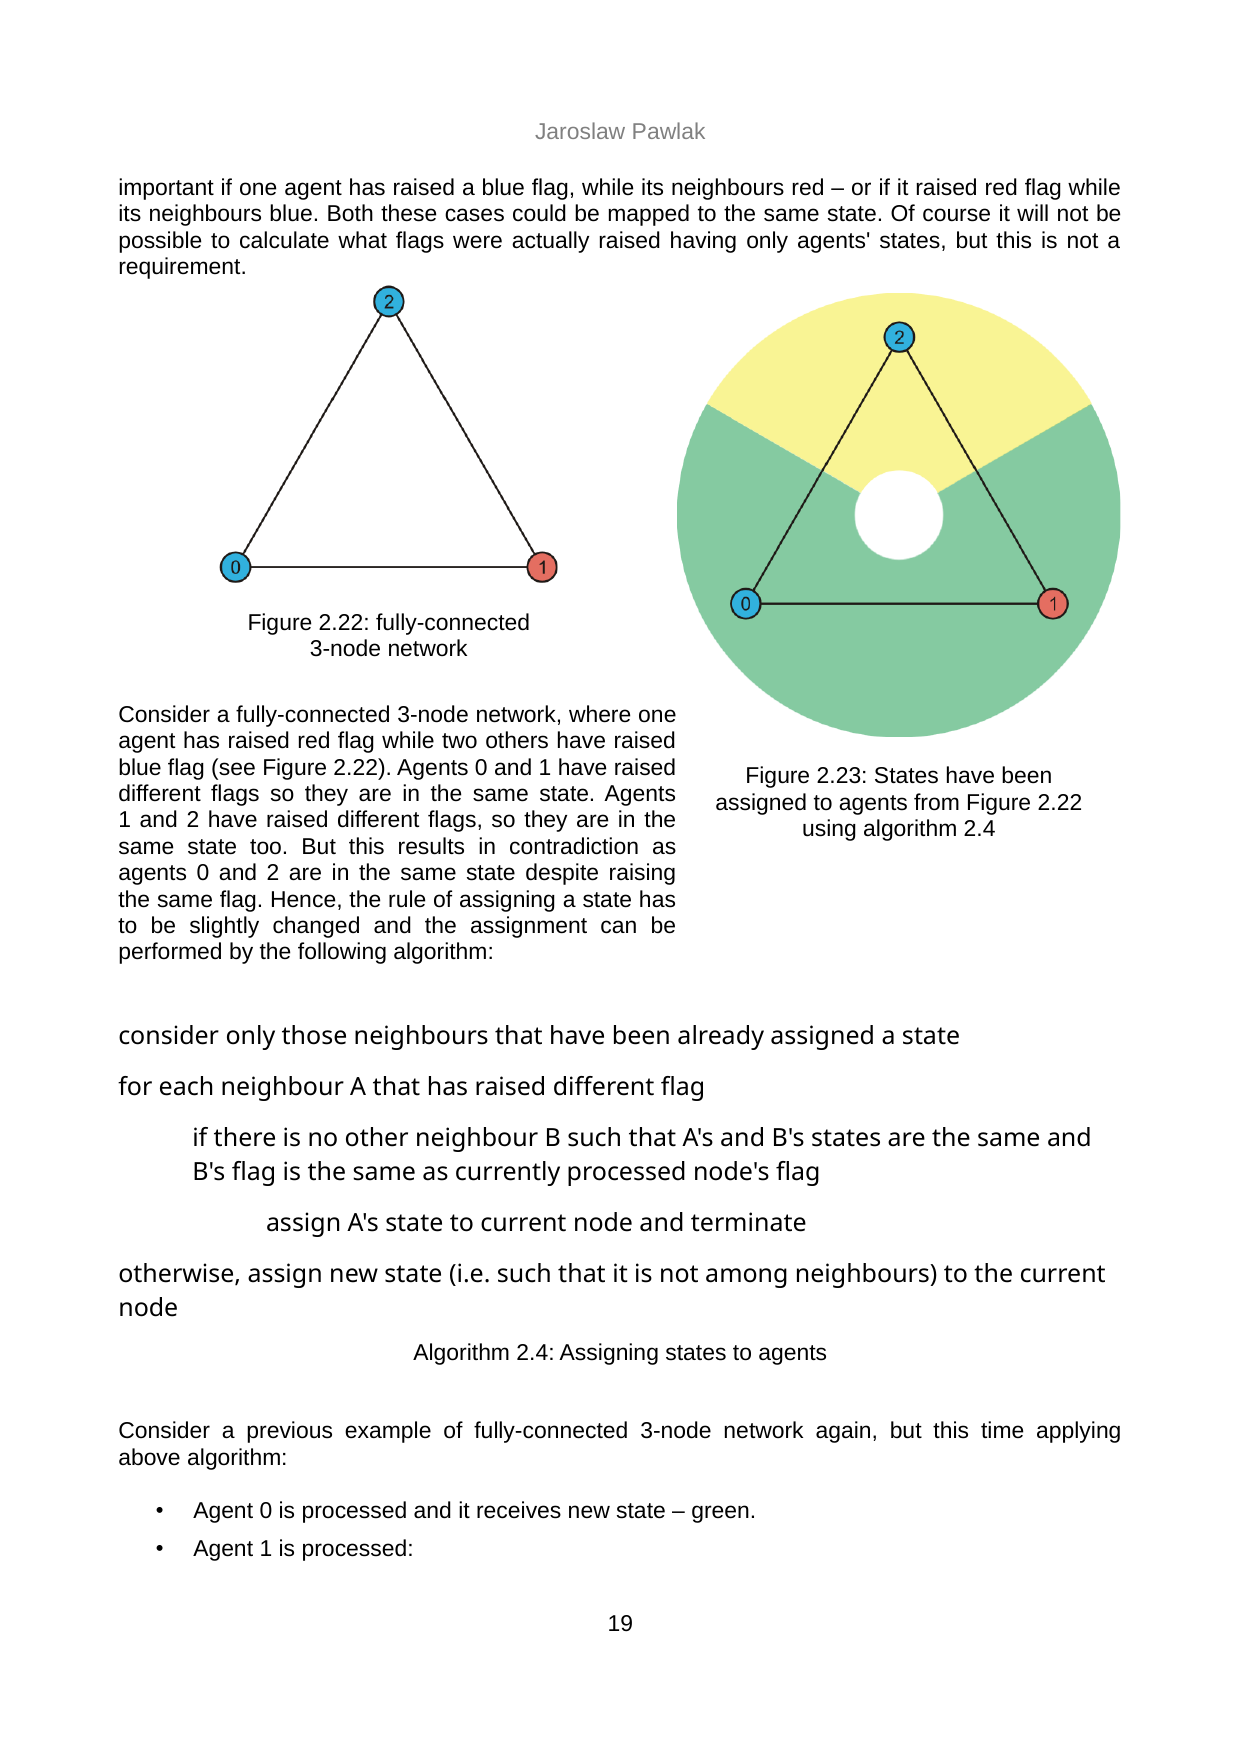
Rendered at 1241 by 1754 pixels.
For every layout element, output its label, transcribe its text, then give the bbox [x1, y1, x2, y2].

text otherwise, assign new state (i.e. such that it is not among neighbours) to the current node [118, 1256, 1122, 1324]
text important if one agent has raised a blue flag, while its neighbours red – or if it raised red flag while its neighbours blue. Both these cases could be mapped to the same state. Of course it will not be possible to calculate what flags were actually raised having only agents' states, but this is not a requirement. [118, 174, 1122, 279]
picture [219, 285, 558, 583]
text Figure 2.23: States have been assigned to agents from Figure 2.22 using algorithm 2.4 [677, 737, 1120, 921]
text assign A's state to current node and terminate [266, 1205, 1122, 1239]
text if there is no other neighbour B such that A's and B's states are the same and B's flag is the same as currently processed node's flag [192, 1119, 1122, 1188]
text Consider a previous example of fully-connected 3-node network again, but this time applying above algorithm: [118, 1417, 1122, 1470]
text Figure 2.22: fully-connected 3-node network [219, 583, 558, 661]
text consider only those neighbours that have been already assigned a state [118, 1017, 1122, 1051]
picture [677, 292, 1121, 737]
text Algorithm 2.4: Assigning states to agents [118, 1338, 1122, 1365]
text Consider a fully-connected 3-node network, where one agent has raised red flag while two others have raised blue flag (see Figure 2.22). Agents 0 and 1 have raised different flags so they are in the same state. Agents 1 and 2 have raised different flags, so they are in the same state too. But this results in contradiction as agents 0 and 2 are in the same state despite raising the same flag. Hence, the rule of assigning a state has to be slightly changed and the assignment can be performed by the following algorithm: [118, 701, 1122, 964]
text for each neighbour A that has raised different flag [118, 1068, 1122, 1102]
list Agent 0 is processed and it receives new state – green. [156, 1497, 1122, 1523]
list Agent 1 is processed: [156, 1535, 1122, 1561]
